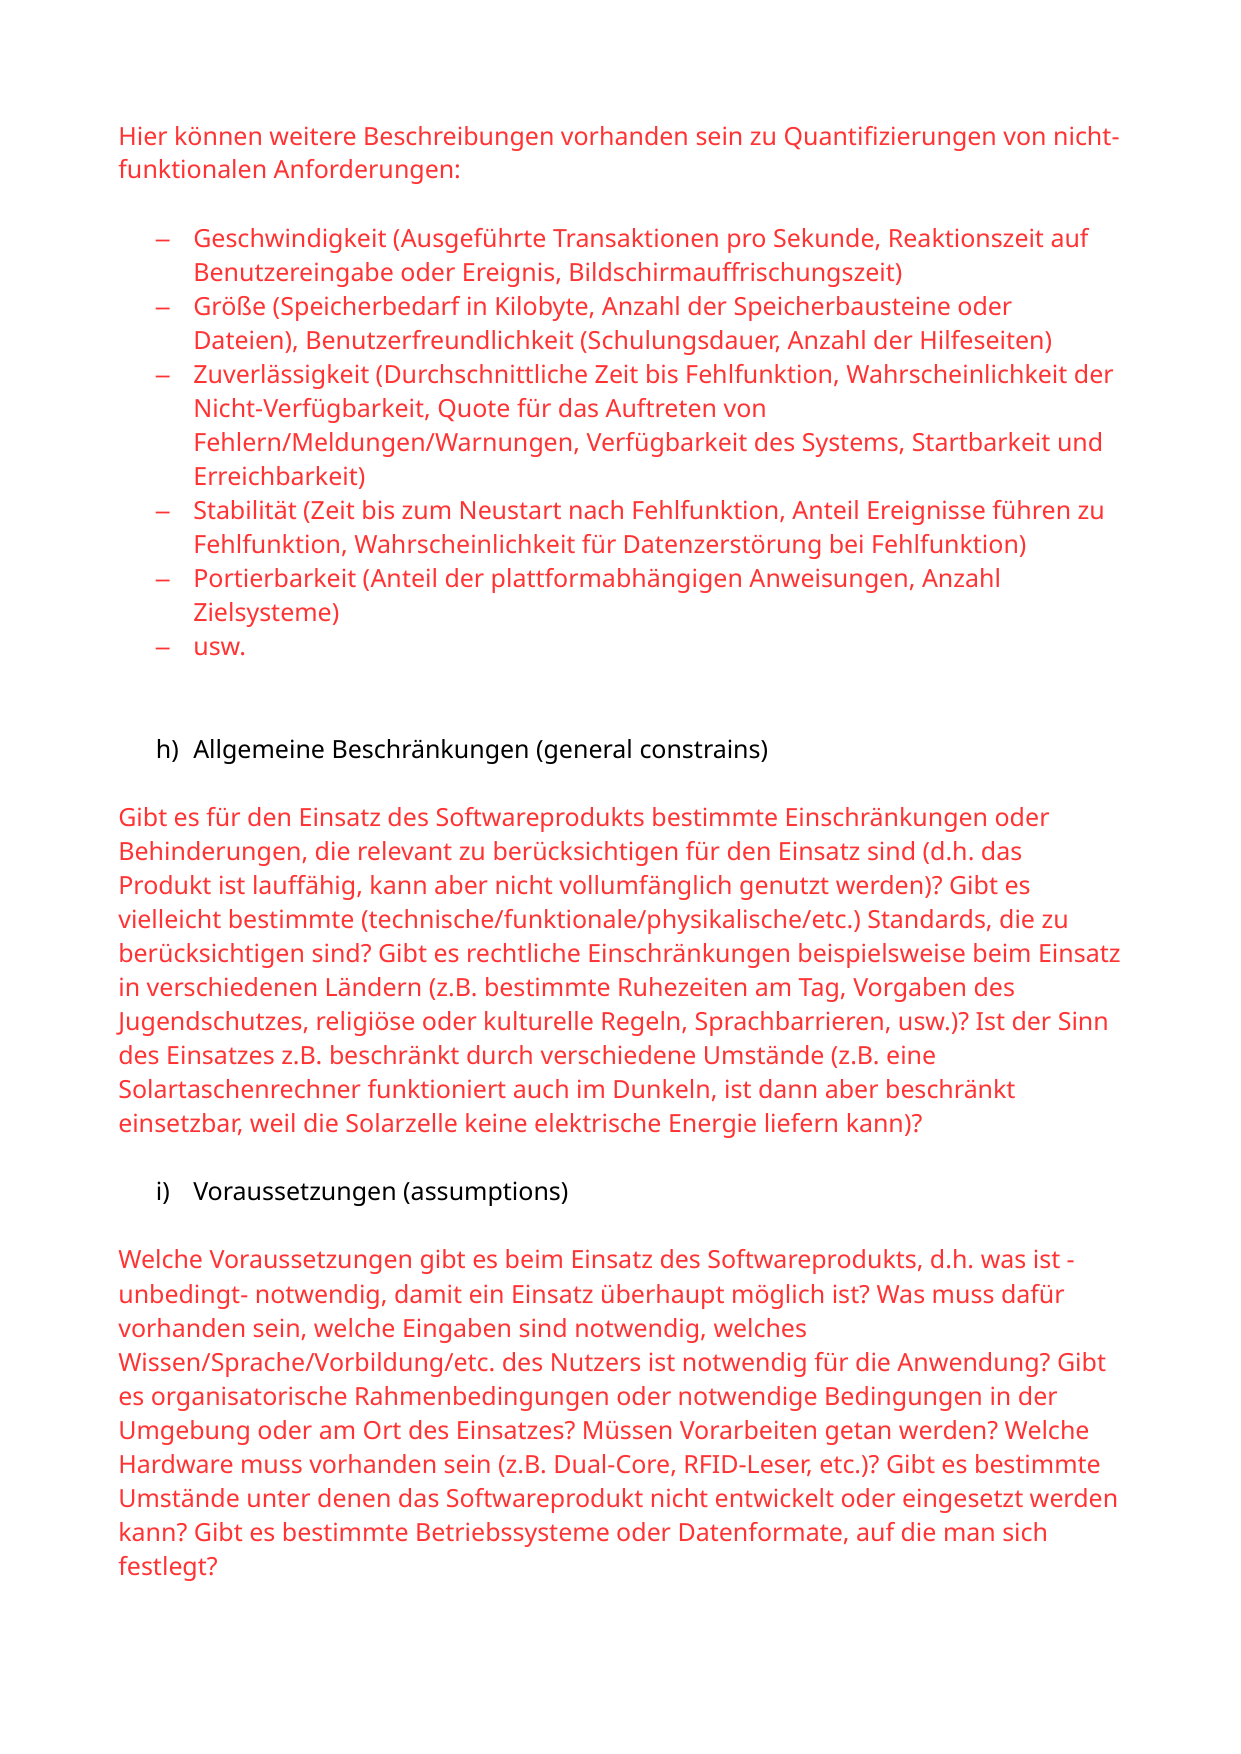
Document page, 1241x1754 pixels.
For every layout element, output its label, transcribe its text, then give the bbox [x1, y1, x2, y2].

text Gibt es für den Einsatz des Softwareprodukts bestimmte Einschränkungen oder Behinderungen, die relevant zu berücksichtigen für den Einsatz sind (d.h. das Produkt ist lauffähig, kann aber nicht vollumfänglich genutzt werden)? Gibt es vielleicht bestimmte (technische/funktionale/physikalische/etc.) Standards, die zu berücksichtigen sind? Gibt es rechtliche Einschränkungen beispielsweise beim Einsatz in verschiedenen Ländern (z.B. bestimmte Ruhezeiten am Tag, Vorgaben des Jugendschutzes, religiöse oder kulturelle Regeln, Sprachbarrieren, usw.)? Ist der Sinn des Einsatzes z.B. beschränkt durch verschiedene Umstände (z.B. eine Solartaschenrechner funktioniert auch im Dunkeln, ist dann aber beschränkt einsetzbar, weil die Solarzelle keine elektrische Energie liefern kann)? [118, 799, 1122, 1140]
list Stabilität (Zeit bis zum Neustart nach Fehlfunktion, Anteil Ereignisse führen zu Fehlfunktion, Wahrscheinlichkeit für Datenzerstörung bei Fehlfunktion) [156, 493, 1122, 561]
list Voraussetzungen (assumptions) [156, 1174, 1122, 1208]
text Welche Voraussetzungen gibt es beim Einsatz des Softwareprodukts, d.h. was ist -unbedingt- notwendig, damit ein Einsatz überhaupt möglich ist? Was muss dafür vorhanden sein, welche Eingaben sind notwendig, welches Wissen/Sprache/Vorbildung/etc. des Nutzers ist notwendig für die Anwendung? Gibt es organisatorische Rahmenbedingungen oder notwendige Bedingungen in der Umgebung oder am Ort des Einsatzes? Müssen Vorarbeiten getan werden? Welche Hardware muss vorhanden sein (z.B. Dual-Core, RFID-Leser, etc.)? Gibt es bestimmte Umstände unter denen das Softwareprodukt nicht entwickelt oder eingesetzt werden kann? Gibt es bestimmte Betriebssysteme oder Datenformate, auf die man sich festlegt? [118, 1242, 1122, 1583]
list Allgemeine Beschränkungen (general constrains) [156, 731, 1122, 765]
list usw. [156, 629, 1122, 663]
list Geschwindigkeit (Ausgeführte Transaktionen pro Sekunde, Reaktionszeit auf Benutzereingabe oder Ereignis, Bildschirmauffrischungszeit) [156, 220, 1122, 288]
list Zuverlässigkeit (Durchschnittliche Zeit bis Fehlfunktion, Wahrscheinlichkeit der Nicht-Verfügbarkeit, Quote für das Auftreten von Fehlern/Meldungen/Warnungen, Verfügbarkeit des Systems, Startbarkeit und Erreichbarkeit) [156, 357, 1122, 493]
list Größe (Speicherbedarf in Kilobyte, Anzahl der Speicherbausteine oder Dateien), Benutzerfreundlichkeit (Schulungsdauer, Anzahl der Hilfeseiten) [156, 288, 1122, 357]
text Hier können weitere Beschreibungen vorhanden sein zu Quantifizierungen von nicht-funktionalen Anforderungen: [118, 118, 1122, 186]
list Portierbarkeit (Anteil der plattformabhängigen Anweisungen, Anzahl Zielsysteme) [156, 561, 1122, 629]
